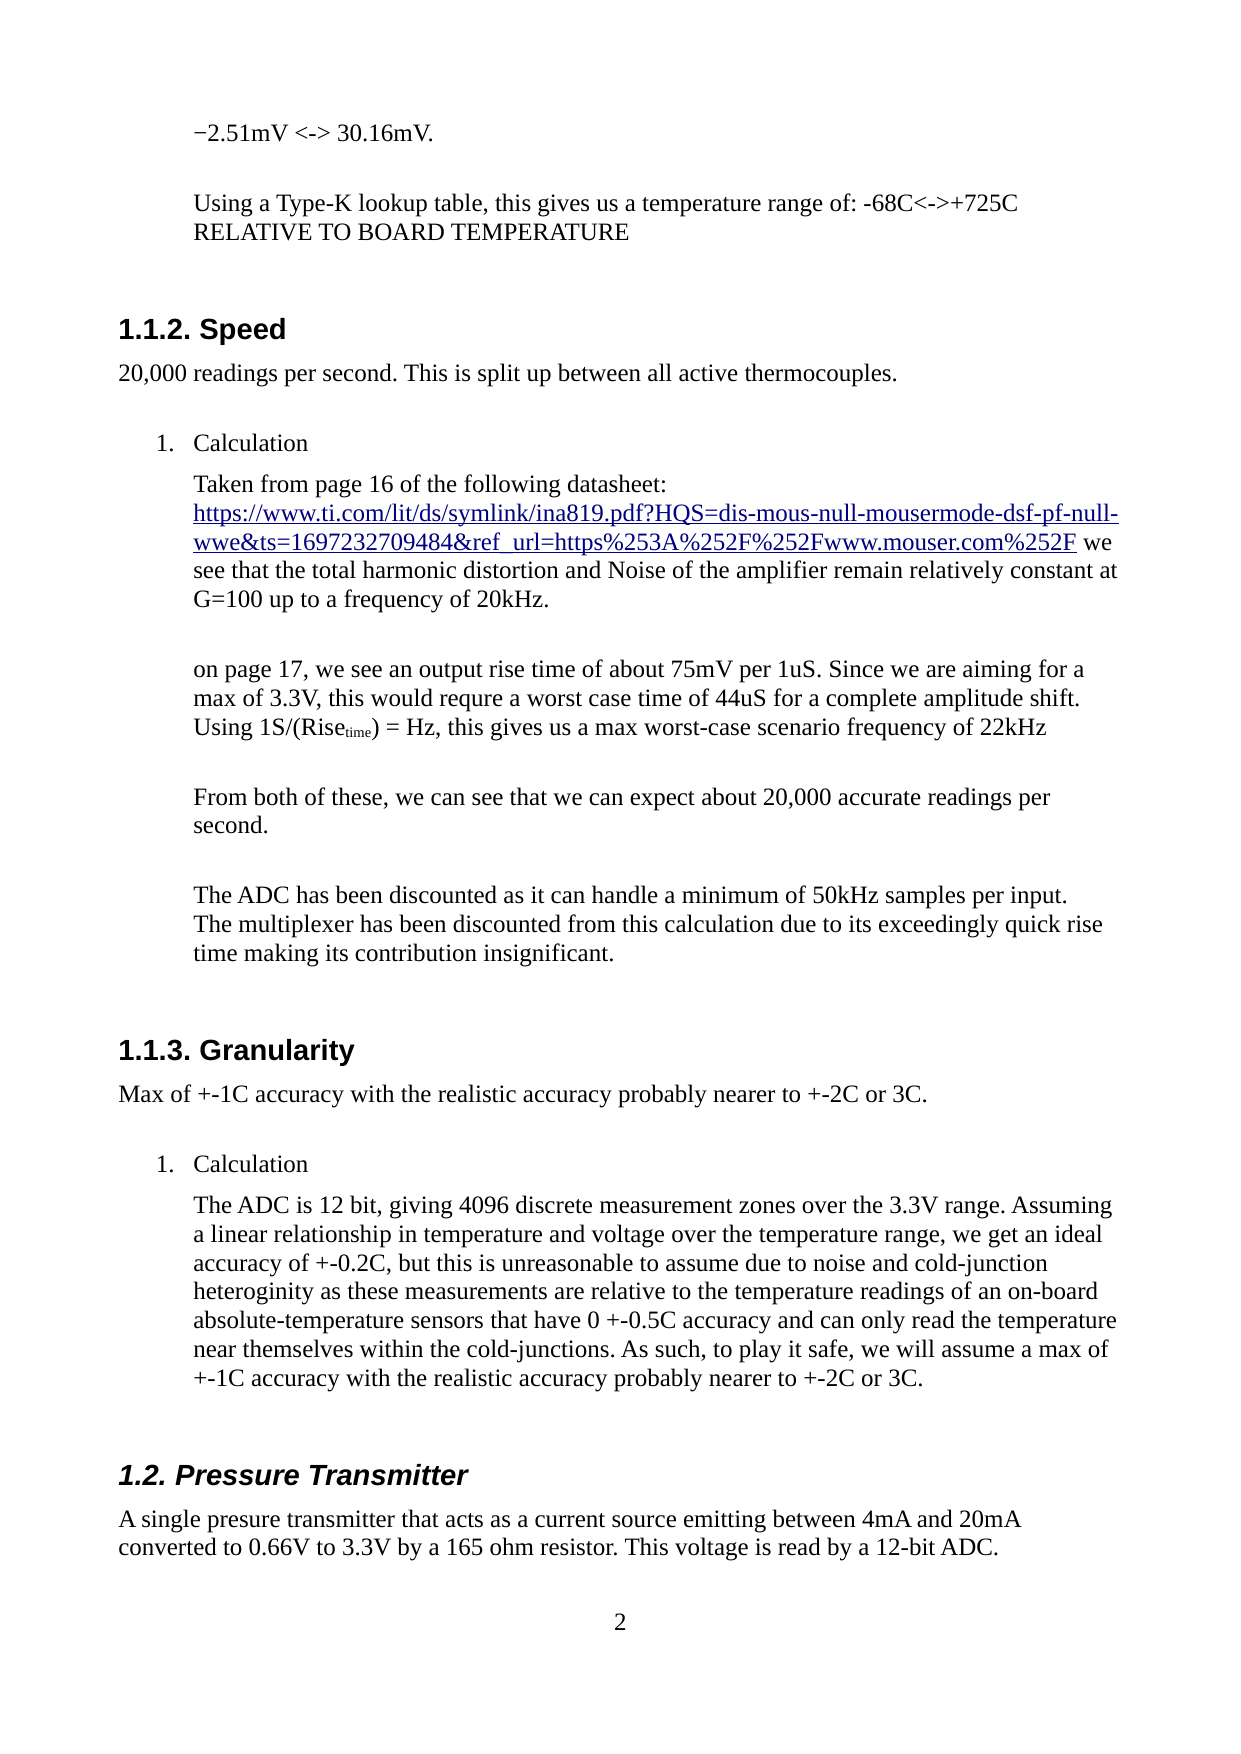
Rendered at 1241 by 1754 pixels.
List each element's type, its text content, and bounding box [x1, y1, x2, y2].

text 20,000 readings per second. This is split up between all active thermocouples. [118, 358, 1122, 415]
list −2.51mV <-> 30.16mV. [156, 118, 1122, 176]
list The ADC has been discounted as it can handle a minimum of 50kHz samples per input. The multiplexer has been discounted from this calculation due to its exceedingly quick rise time making its contribution insignificant. [156, 880, 1122, 995]
subtitle Granularity [118, 1033, 1122, 1066]
list Taken from page 16 of the following datasheet: https://www.ti.com/lit/ds/symlink/ina819.pdf?HQS=dis-mous-null-mousermode-dsf-pf-null-wwe&ts=1697232709484&ref_url=https%253A%252F%252Fwww.mouser.com%252F we see that the total harmonic distortion and Noise of the amplifier remain relatively constant at G=100 up to a frequency of 20kHz. [156, 469, 1122, 642]
list on page 17, we see an output rise time of about 75mV per 1uS. Since we are aiming for a max of 3.3V, this would requre a worst case time of 44uS for a complete amplitude shift. Using 1S/(Risetime) = Hz, this gives us a max worst-case scenario frequency of 22kHz [156, 654, 1122, 769]
list Calculation [156, 428, 1122, 457]
list The ADC is 12 bit, giving 4096 discrete measurement zones over the 3.3V range. Assuming a linear relationship in temperature and voltage over the temperature range, we get an ideal accuracy of +-0.2C, but this is unreasonable to assume due to noise and cold-junction heteroginity as these measurements are relative to the temperature readings of an on-board absolute-temperature sensors that have 0 +-0.5C accuracy and can only read the temperature near themselves within the cold-junctions. As such, to play it safe, we will assume a max of +-1C accuracy with the realistic accuracy probably nearer to +-2C or 3C. [156, 1190, 1122, 1420]
text Max of +-1C accuracy with the realistic accuracy probably nearer to +-2C or 3C. [118, 1079, 1122, 1136]
subtitle Speed [118, 312, 1122, 345]
list Calculation [156, 1149, 1122, 1178]
subtitle Pressure Transmitter [118, 1458, 1122, 1491]
text A single presure transmitter that acts as a current source emitting between 4mA and 20mA converted to 0.66V to 3.3V by a 165 ohm resistor. This voltage is read by a 12-bit ADC. [118, 1504, 1122, 1561]
list From both of these, we can see that we can expect about 20,000 accurate readings per second. [156, 782, 1122, 868]
list Using a Type-K lookup table, this gives us a temperature range of: -68C<->+725C RELATIVE TO BOARD TEMPERATURE [156, 188, 1122, 274]
